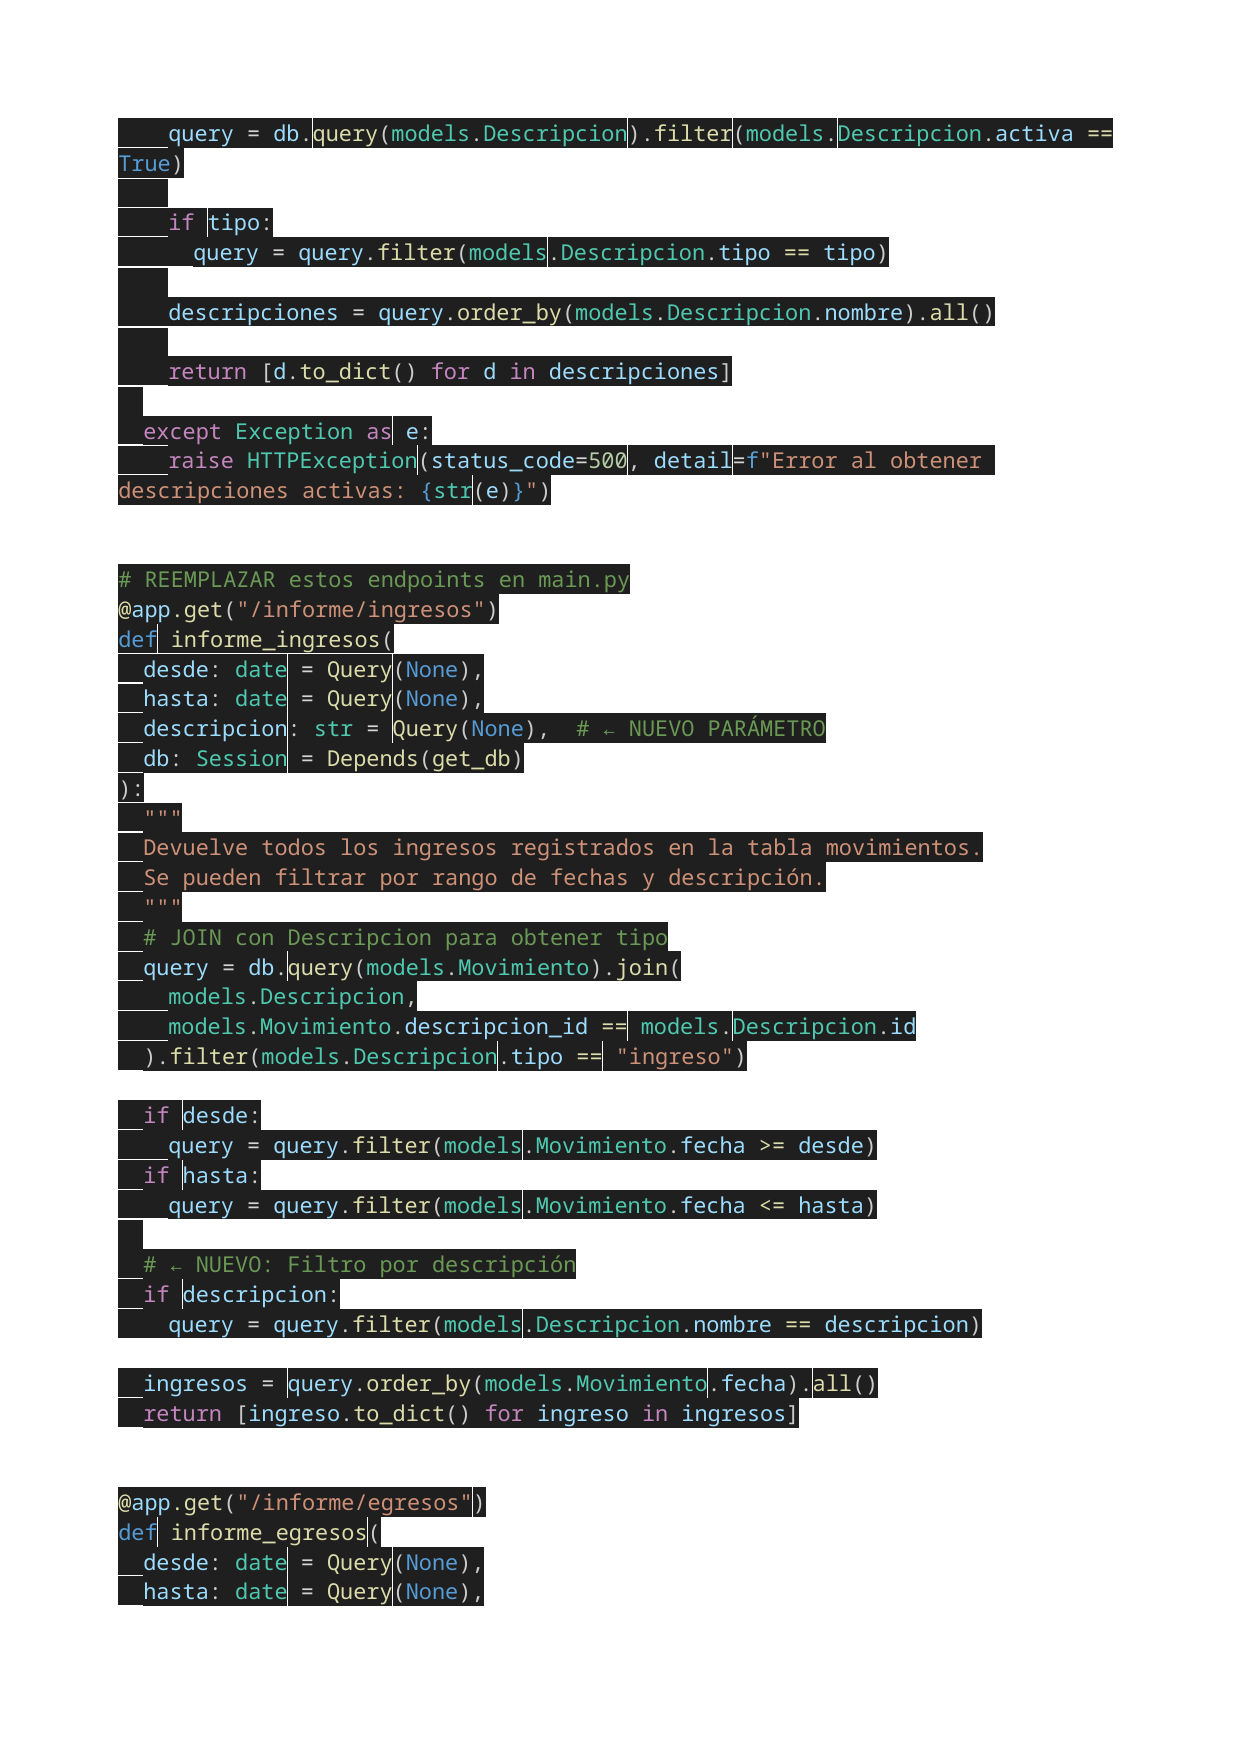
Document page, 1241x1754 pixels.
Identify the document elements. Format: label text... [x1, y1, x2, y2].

text hasta: date = Query(None), [118, 683, 1122, 713]
text desde: date = Query(None), [118, 653, 1122, 683]
text if desde: [118, 1100, 1122, 1130]
text ingresos = query.order_by(models.Movimiento.fecha).all() [118, 1368, 1122, 1398]
text return [ingreso.to_dict() for ingreso in ingresos] [118, 1398, 1122, 1428]
text models.Descripcion, [118, 981, 1122, 1011]
text if tipo: [118, 207, 1122, 237]
text @app.get("/informe/ingresos") [118, 594, 1122, 624]
text except Exception as e: [118, 416, 1122, 445]
text if hasta: [118, 1160, 1122, 1190]
text def informe_egresos( [118, 1517, 1122, 1547]
text descripciones = query.order_by(models.Descripcion.nombre).all() [118, 297, 1122, 326]
text if descripcion: [118, 1279, 1122, 1309]
text """ [118, 892, 1122, 922]
text desde: date = Query(None), [118, 1547, 1122, 1576]
text # JOIN con Descripcion para obtener tipo [118, 922, 1122, 951]
text models.Movimiento.descripcion_id == models.Descripcion.id [118, 1011, 1122, 1041]
text Devuelve todos los ingresos registrados en la tabla movimientos. [118, 832, 1122, 862]
text # ← NUEVO: Filtro por descripción [118, 1249, 1122, 1279]
text query = db.query(models.Descripcion).filter(models.Descripcion.activa == True) [118, 118, 1122, 178]
text db: Session = Depends(get_db) [118, 743, 1122, 773]
text query = query.filter(models.Movimiento.fecha <= hasta) [118, 1190, 1122, 1219]
text return [d.to_dict() for d in descripciones] [118, 356, 1122, 386]
text descripcion: str = Query(None), # ← NUEVO PARÁMETRO [118, 713, 1122, 743]
text hasta: date = Query(None), [118, 1576, 1122, 1606]
text query = query.filter(models.Descripcion.nombre == descripcion) [118, 1309, 1122, 1338]
text ): [118, 773, 1122, 802]
text query = db.query(models.Movimiento).join( [118, 951, 1122, 981]
text """ [118, 802, 1122, 832]
text query = query.filter(models.Descripcion.tipo == tipo) [118, 237, 1122, 267]
text # REEMPLAZAR estos endpoints en main.py [118, 564, 1122, 594]
text raise HTTPException(status_code=500, detail=f"Error al obtener descripciones activas: {str(e)}") [118, 445, 1122, 505]
text def informe_ingresos( [118, 624, 1122, 653]
text query = query.filter(models.Movimiento.fecha >= desde) [118, 1130, 1122, 1160]
text Se pueden filtrar por rango de fechas y descripción. [118, 862, 1122, 892]
text @app.get("/informe/egresos") [118, 1487, 1122, 1517]
text ).filter(models.Descripcion.tipo == "ingreso") [118, 1041, 1122, 1071]
